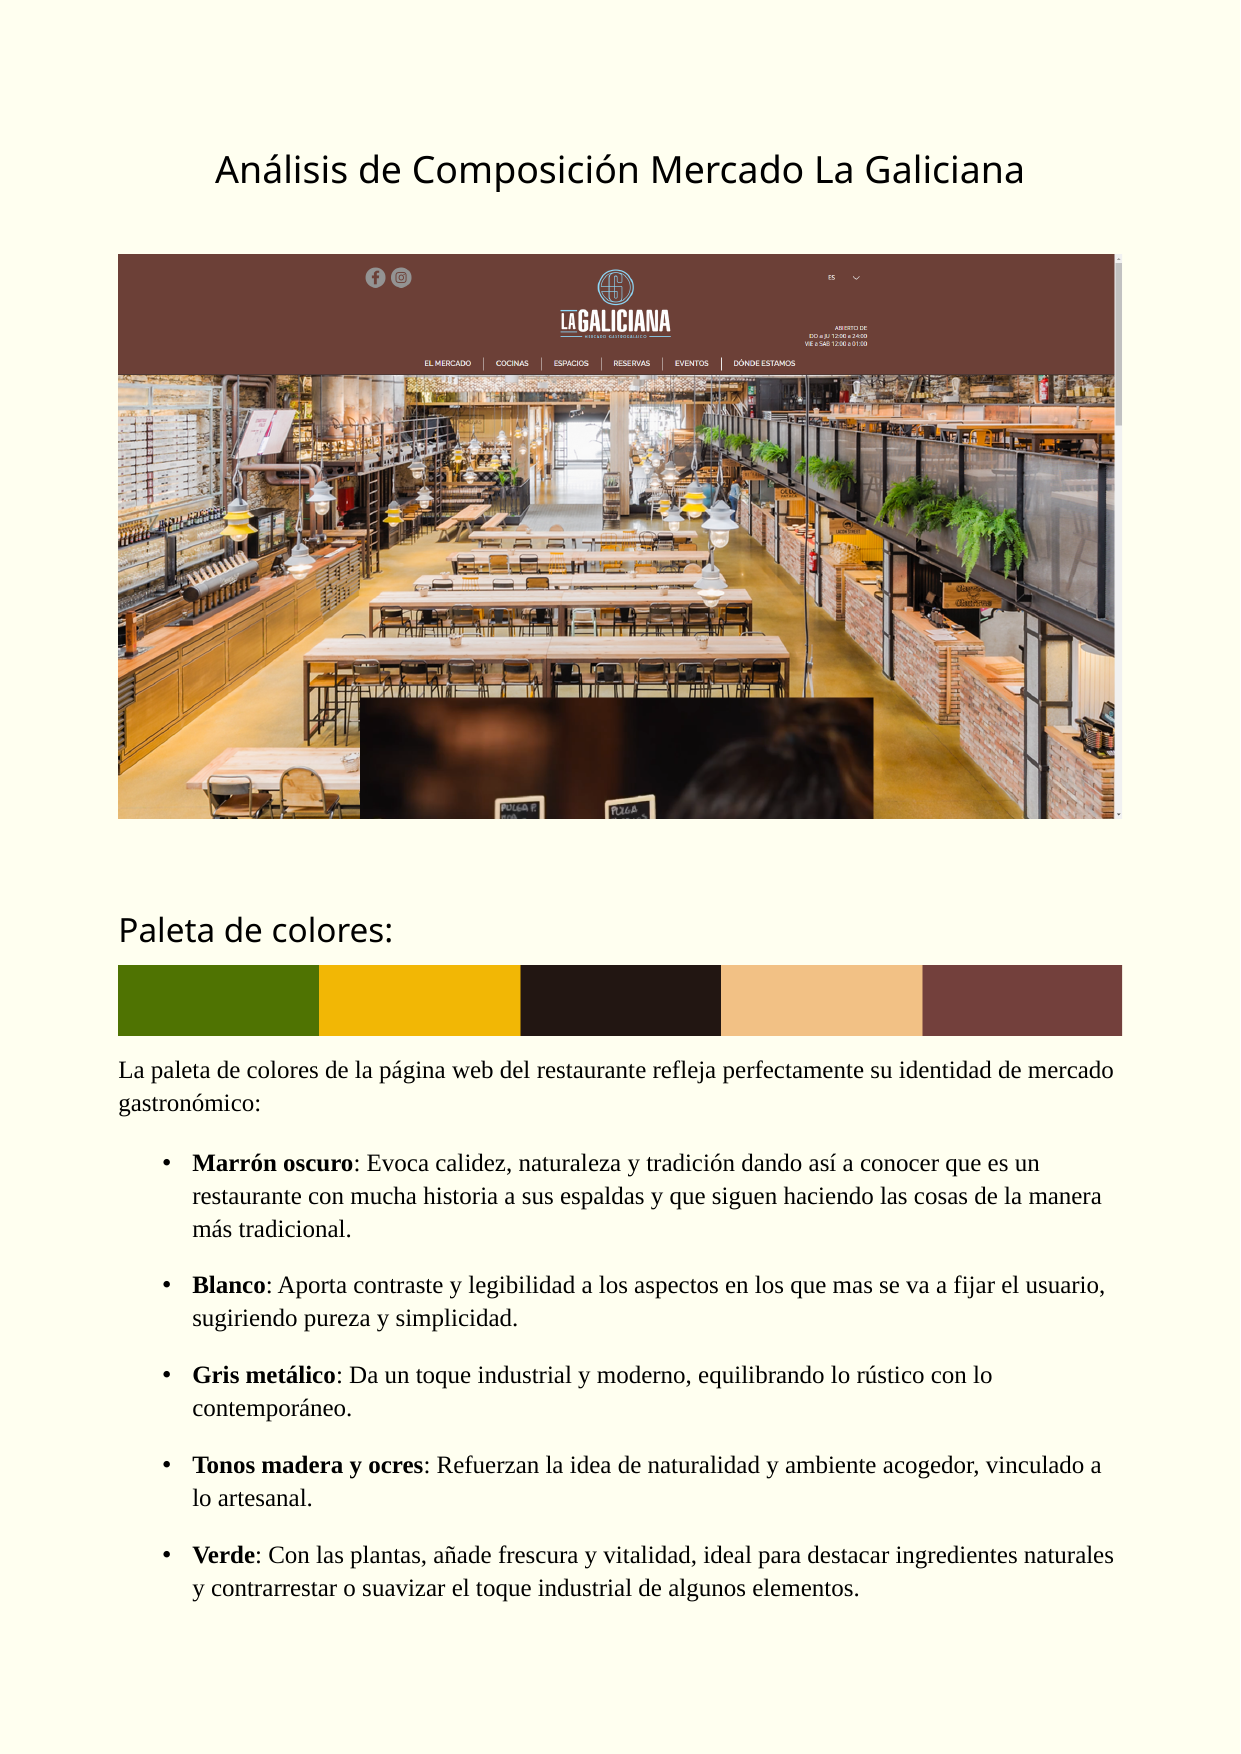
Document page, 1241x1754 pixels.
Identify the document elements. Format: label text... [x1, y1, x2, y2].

text La paleta de colores de la página web del restaurante refleja perfectamente su identidad de mercado gastronómico: [118, 1055, 1122, 1117]
picture [118, 965, 1123, 1036]
list Gris metálico: Da un toque industrial y moderno, equilibrando lo rústico con lo contemporáneo. [162, 1360, 1122, 1422]
subtitle Análisis de Composición Mercado La Galiciana [118, 143, 1122, 194]
list Tonos madera y ocres: Refuerzan la idea de naturalidad y ambiente acogedor, vinculado a lo artesanal. [162, 1450, 1122, 1512]
list Blanco: Aporta contraste y legibilidad a los aspectos en los que mas se va a fijar el usuario, sugiriendo pureza y simplicidad. [162, 1271, 1122, 1332]
list Marrón oscuro: Evoca calidez, naturaleza y tradición dando así a conocer que es un restaurante con mucha historia a sus espaldas y que siguen haciendo las cosas de la manera más tradicional. [162, 1148, 1122, 1242]
subtitle Paleta de colores: [118, 907, 1122, 952]
picture [118, 254, 1123, 819]
list Verde: Con las plantas, añade frescura y vitalidad, ideal para destacar ingredientes naturales y contrarrestar o suavizar el toque industrial de algunos elementos. [162, 1540, 1122, 1602]
